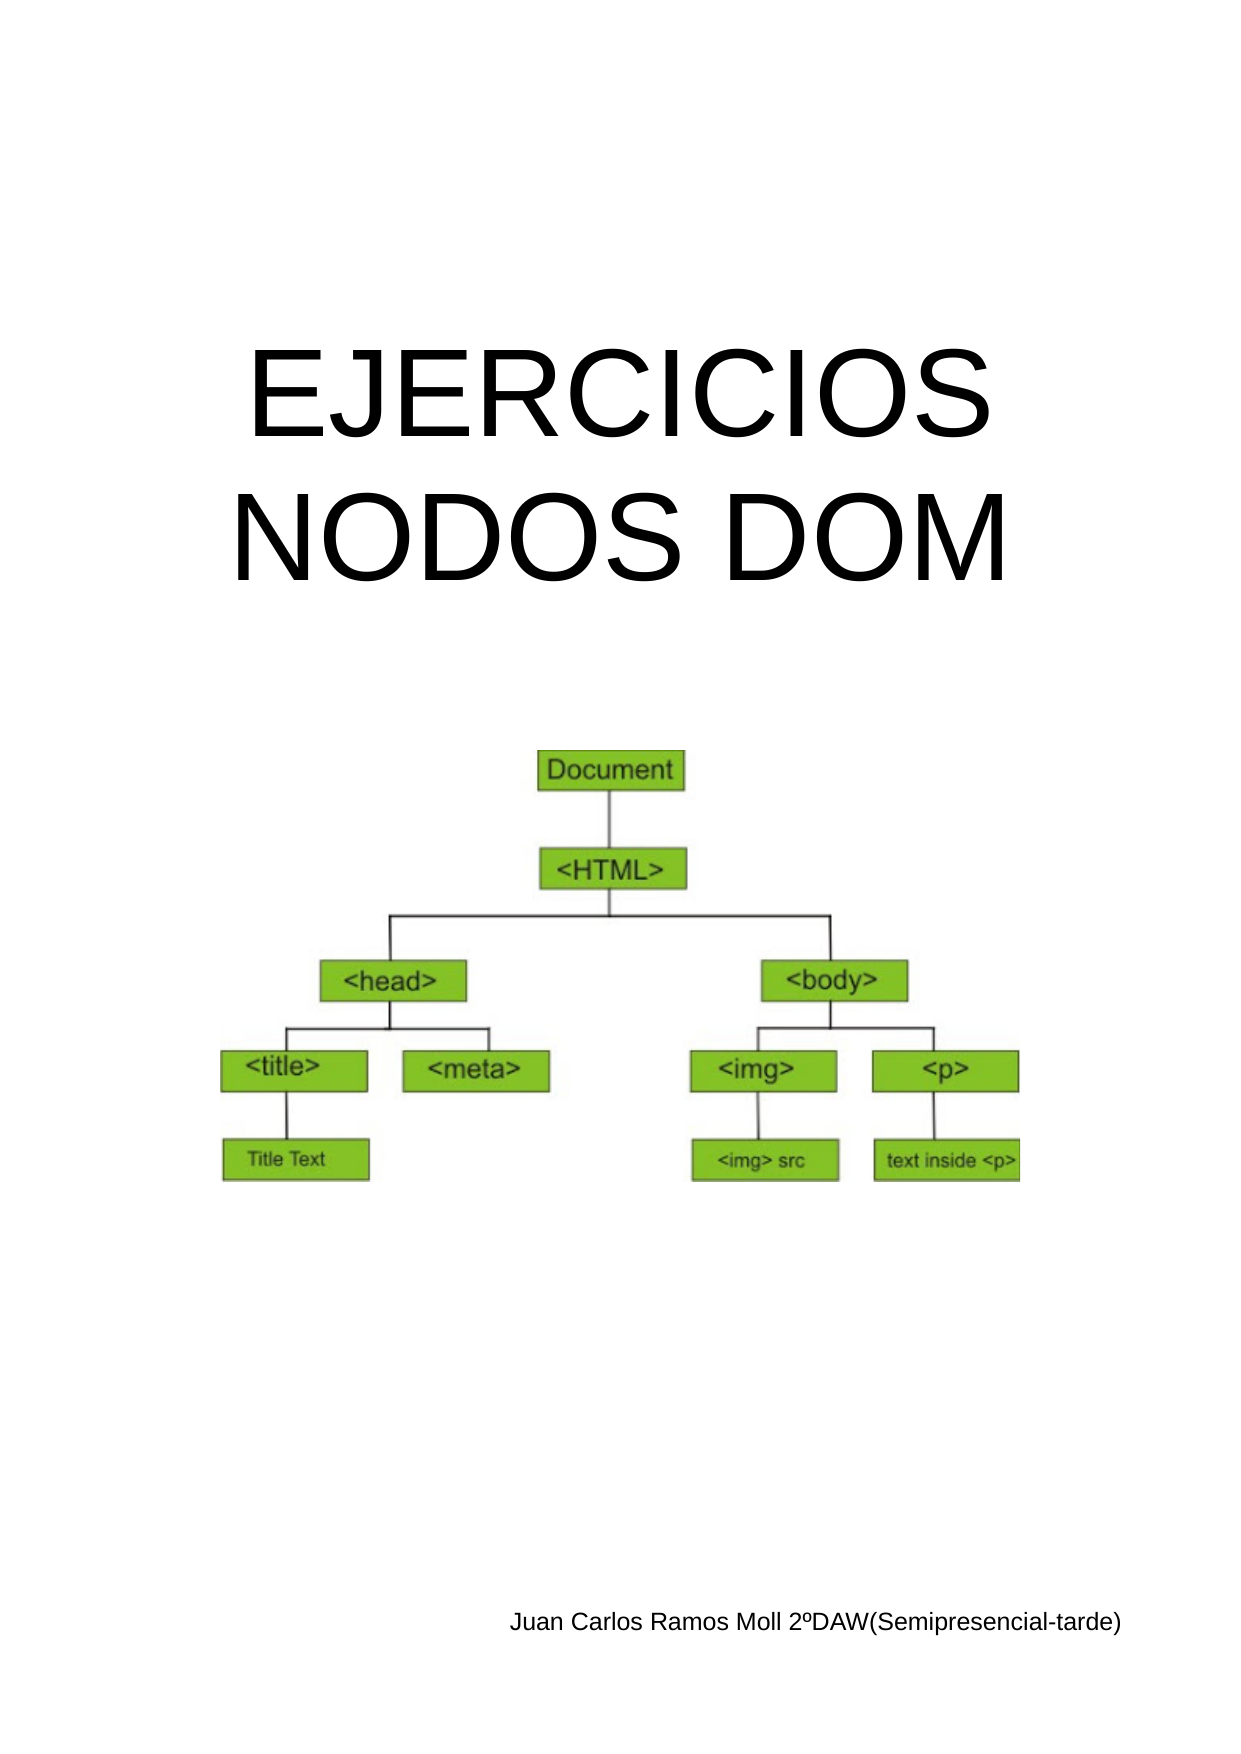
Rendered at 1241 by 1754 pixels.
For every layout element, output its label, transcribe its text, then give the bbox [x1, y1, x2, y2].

text EJERCICIOS NODOS DOM [118, 319, 1122, 607]
picture [220, 750, 1020, 1182]
